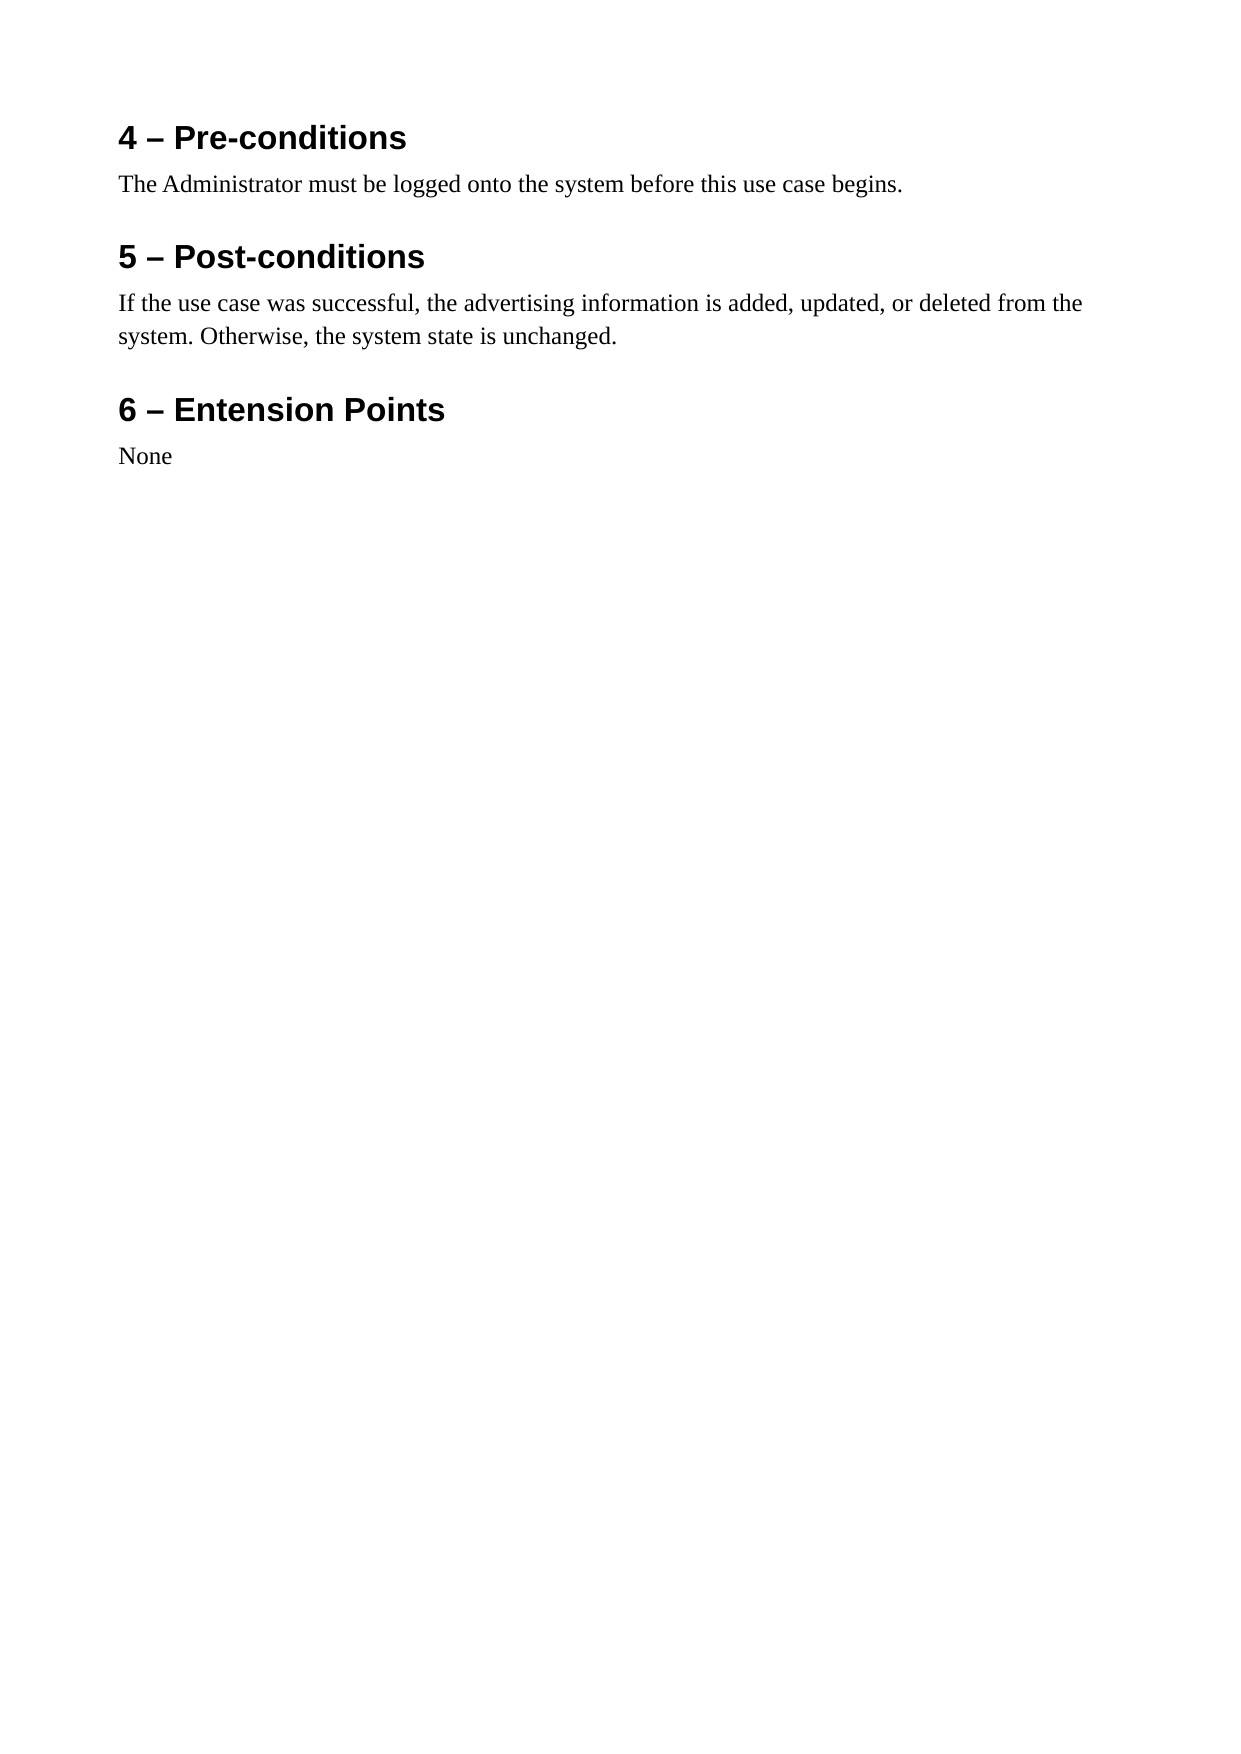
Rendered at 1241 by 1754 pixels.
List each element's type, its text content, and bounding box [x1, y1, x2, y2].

subtitle 4 – Pre-conditions [118, 118, 1122, 157]
text None [118, 441, 1122, 469]
text The Administrator must be logged onto the system before this use case begins. [118, 169, 1122, 198]
subtitle 6 – Entension Points [118, 390, 1122, 428]
subtitle 5 – Post-conditions [118, 237, 1122, 276]
text If the use case was successful, the advertising information is added, updated, or deleted from the system. Otherwise, the system state is unchanged. [118, 288, 1122, 350]
